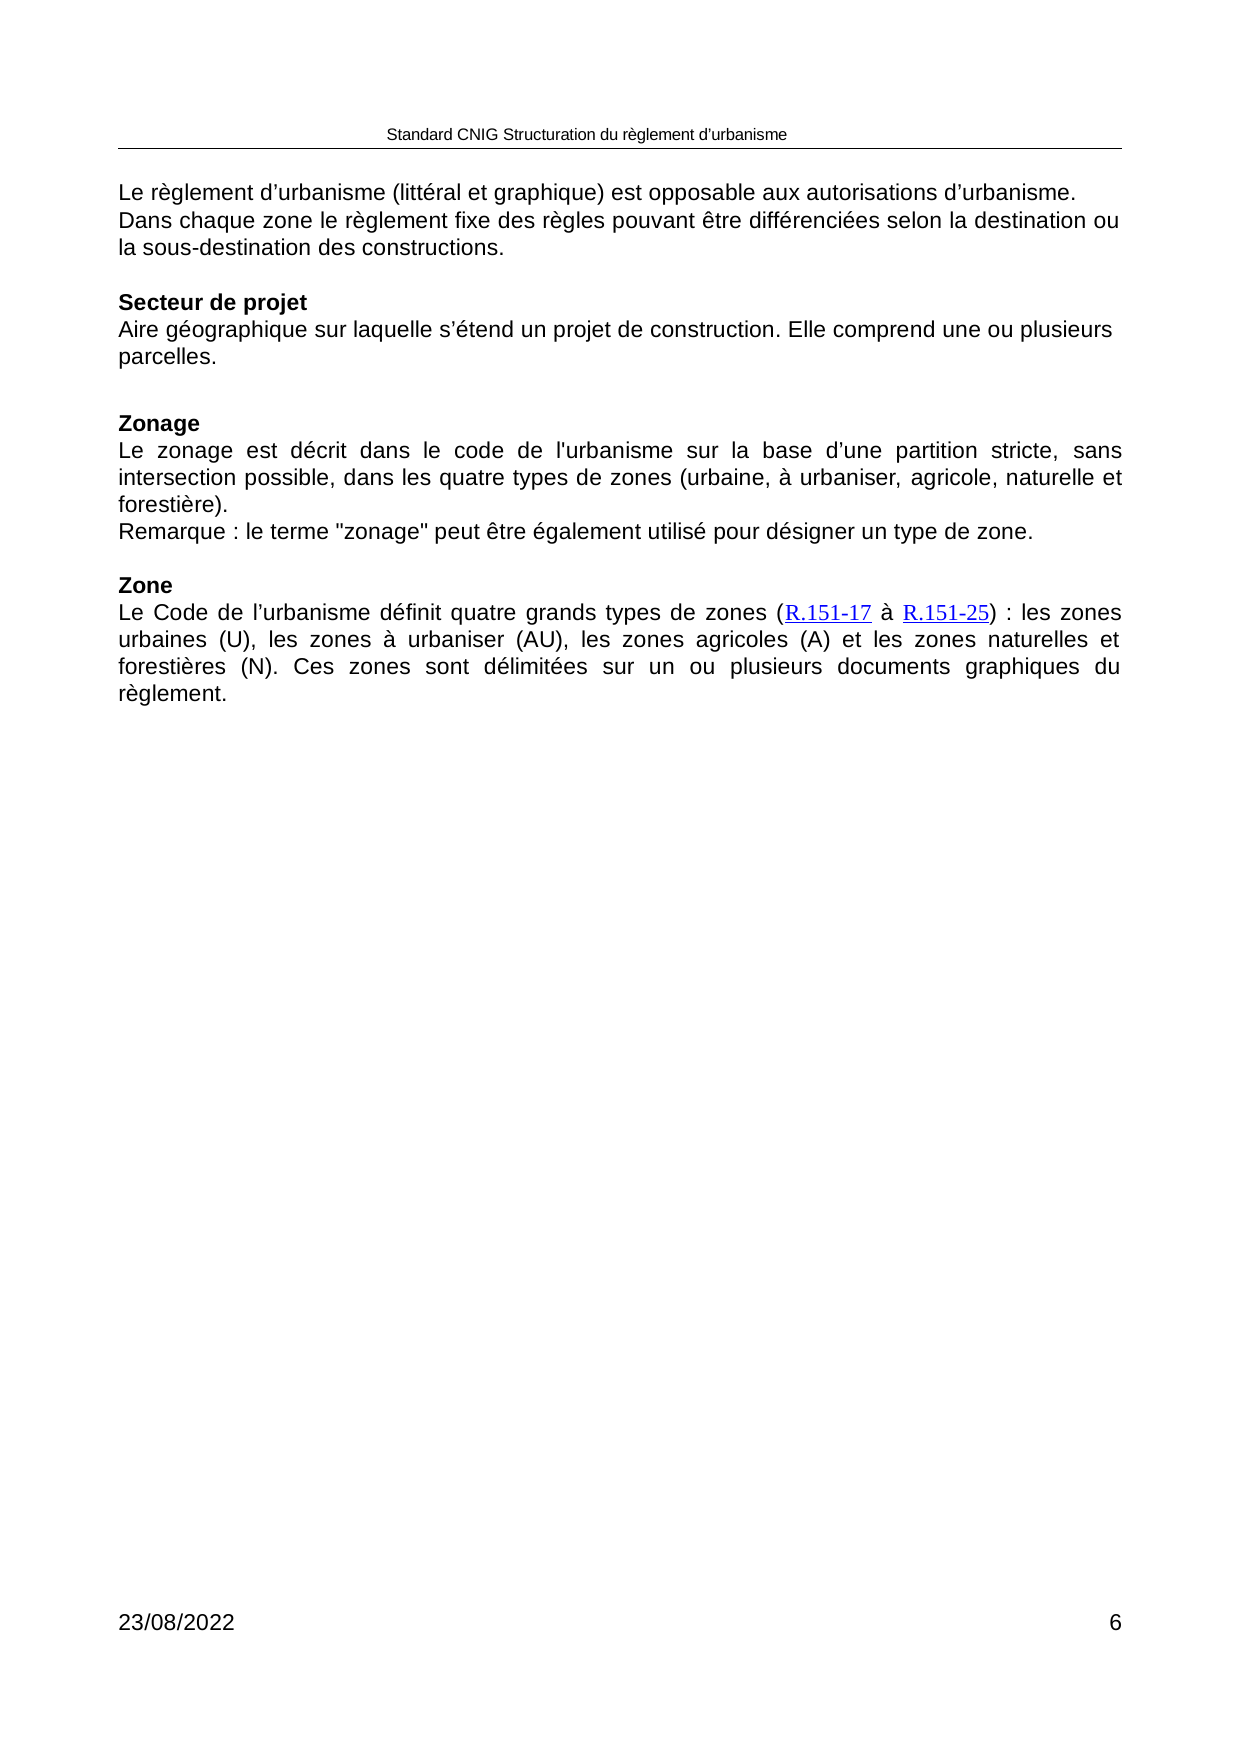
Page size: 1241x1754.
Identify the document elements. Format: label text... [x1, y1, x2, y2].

text Le Code de l’urbanisme définit quatre grands types de zones (R.151-17 à R.151-25) : les zones urbaines (U), les zones à urbaniser (AU), les zones agricoles (A) et les zones naturelles et forestières (N). Ces zones sont délimitées sur un ou plusieurs documents graphiques du règlement. [118, 598, 1122, 707]
text Remarque : le terme "zonage" peut être également utilisé pour désigner un type de zone. [118, 517, 1122, 544]
text Aire géographique sur laquelle s’étend un projet de construction. Elle comprend une ou plusieurs parcelles. [118, 315, 1122, 369]
subtitle Secteur de projet [118, 288, 1122, 315]
text Le règlement d’urbanisme (littéral et graphique) est opposable aux autorisations d’urbanisme. [118, 178, 1122, 206]
subtitle Zonage [118, 409, 1122, 436]
subtitle Zone [118, 571, 1122, 598]
text Dans chaque zone le règlement fixe des règles pouvant être différenciées selon la destination ou la sous-destination des constructions. [118, 206, 1122, 260]
text Le zonage est décrit dans le code de l'urbanisme sur la base d’une partition stricte, sans intersection possible, dans les quatre types de zones (urbaine, à urbaniser, agricole, naturelle et forestière). [118, 436, 1122, 517]
